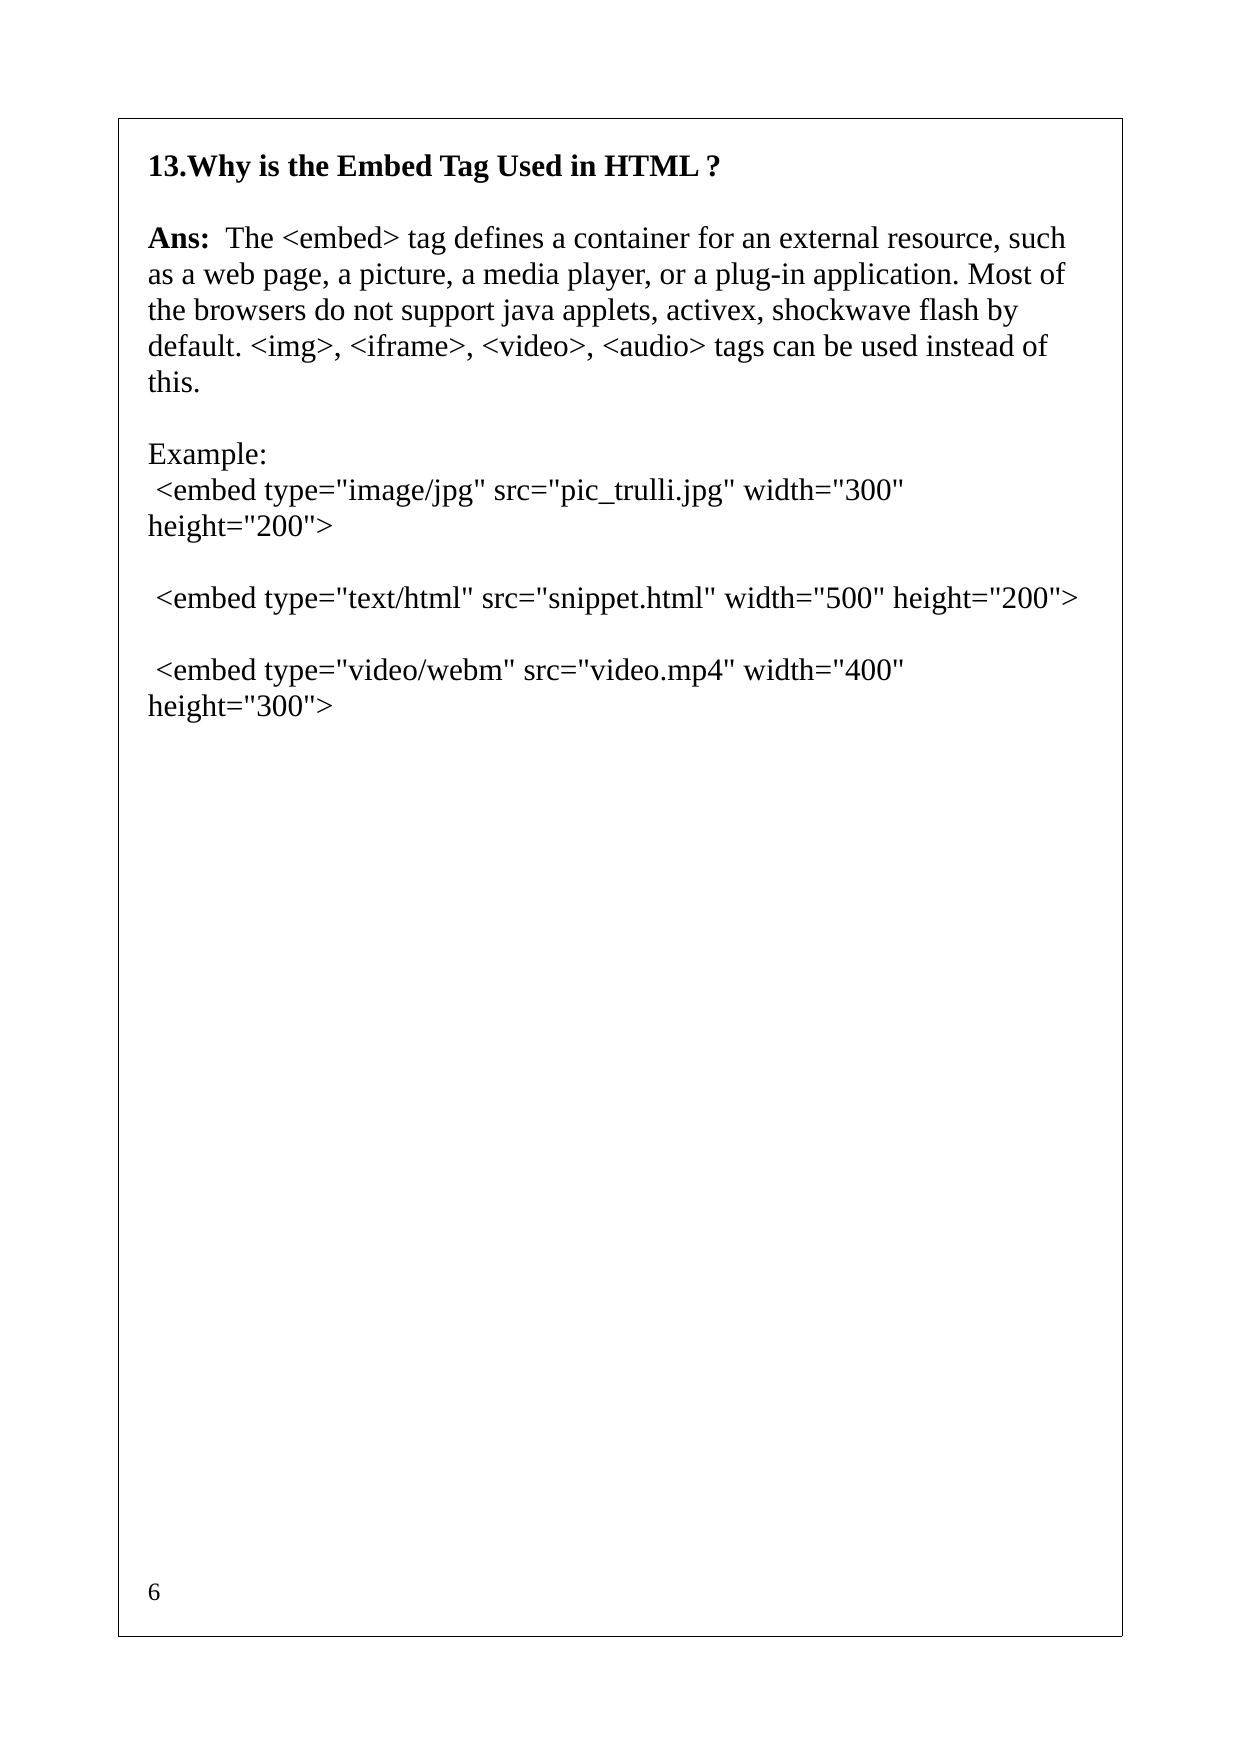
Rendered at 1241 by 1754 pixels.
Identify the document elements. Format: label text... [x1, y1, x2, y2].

text 13.Why is the Embed Tag Used in HTML ? [148, 148, 1092, 184]
text Ans: The <embed> tag defines a container for an external resource, such as a web page, a picture, a media player, or a plug-in application. Most of the browsers do not support java applets, activex, shockwave flash by default. <img>, <iframe>, <video>, <audio> tags can be used instead of this. [148, 219, 1092, 399]
text <embed type="video/webm" src="video.mp4" width="400" height="300"> [148, 651, 1092, 723]
text <embed type="text/html" src="snippet.html" width="500" height="200"> [148, 579, 1092, 615]
text Example: [148, 435, 1092, 471]
text <embed type="image/jpg" src="pic_trulli.jpg" width="300" height="200"> [148, 471, 1092, 543]
